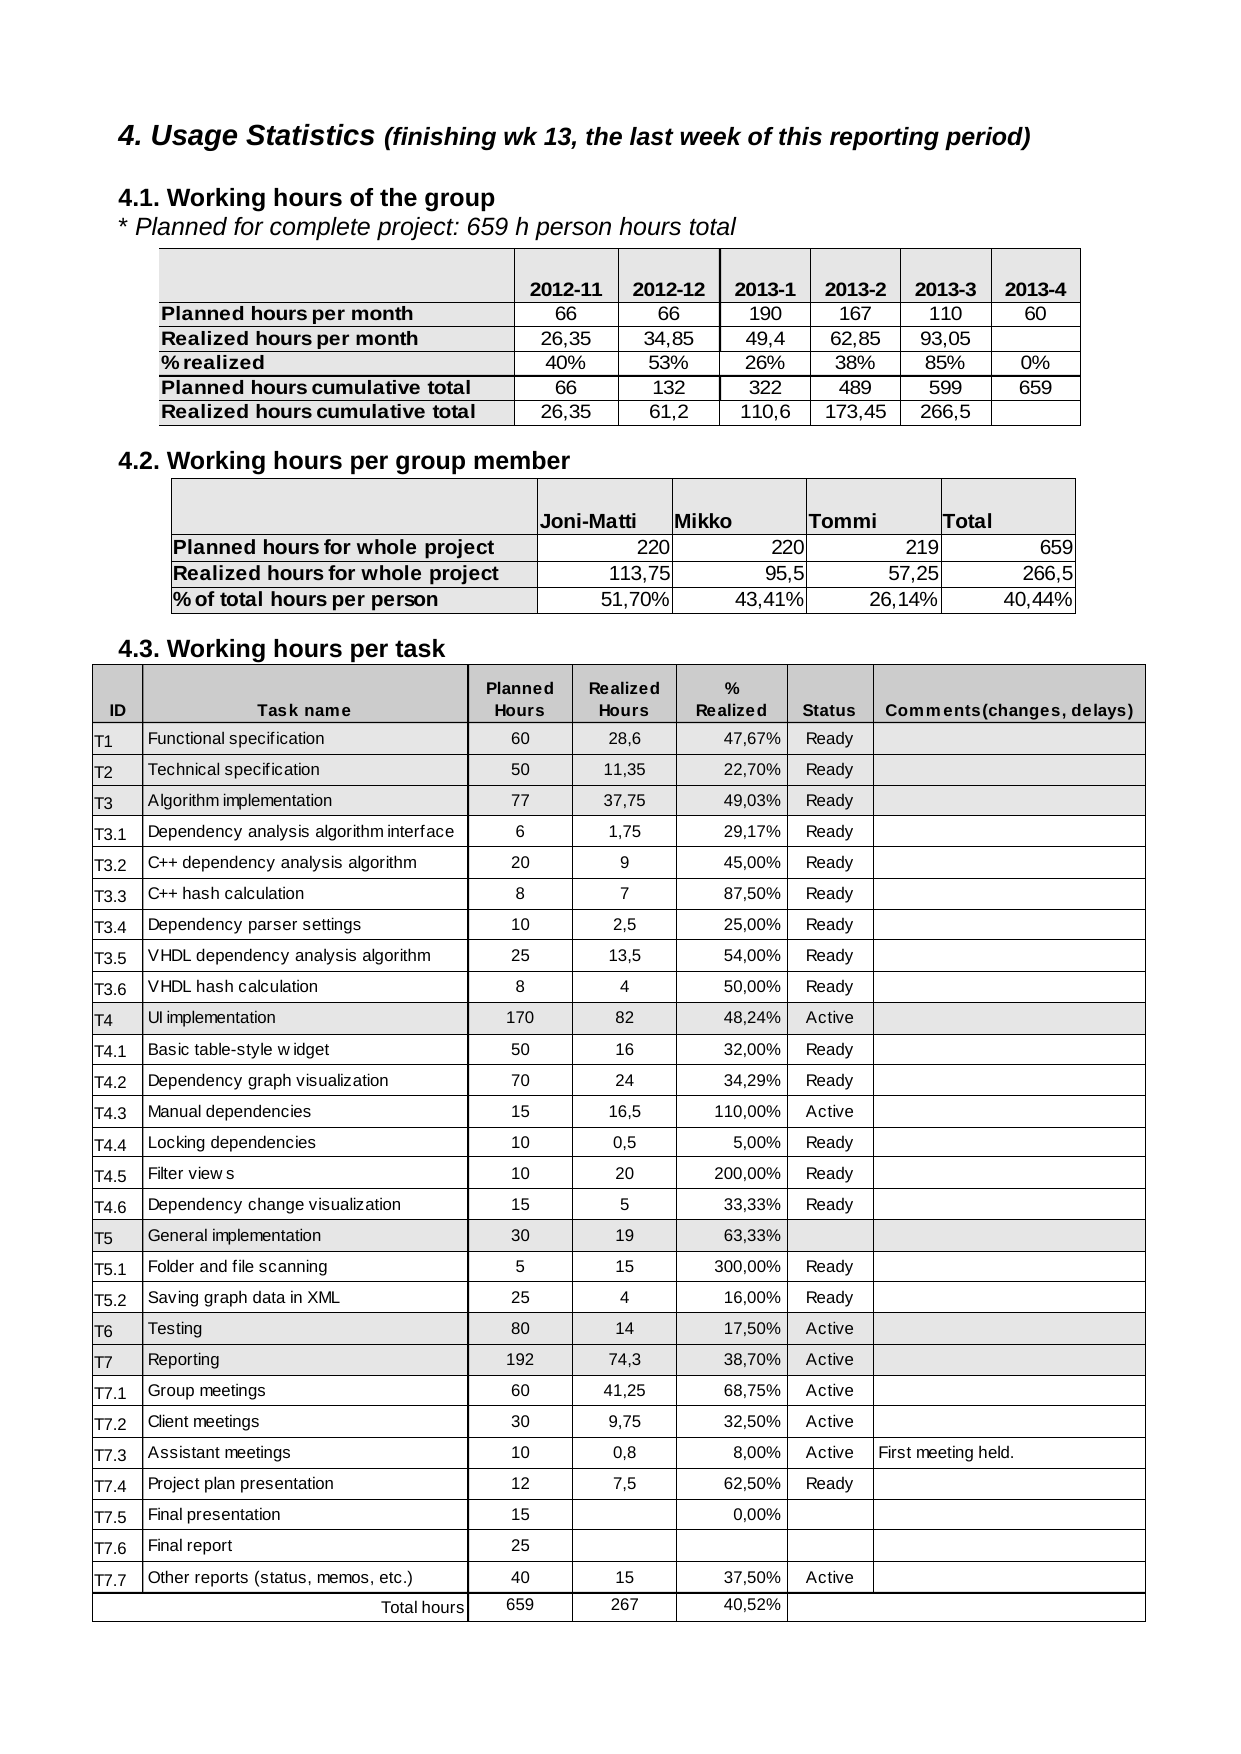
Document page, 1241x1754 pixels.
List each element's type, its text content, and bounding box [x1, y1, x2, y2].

subtitle 4. Usage Statistics (finishing wk 13, the last week of this reporting period) [118, 118, 1122, 152]
text 4.1. Working hours of the group [118, 183, 1122, 212]
text 4.2. Working hours per group member [118, 446, 1122, 475]
text 4.3. Working hours per task [118, 634, 1122, 663]
text * Planned for complete project: 659 h person hours total [118, 212, 1122, 241]
